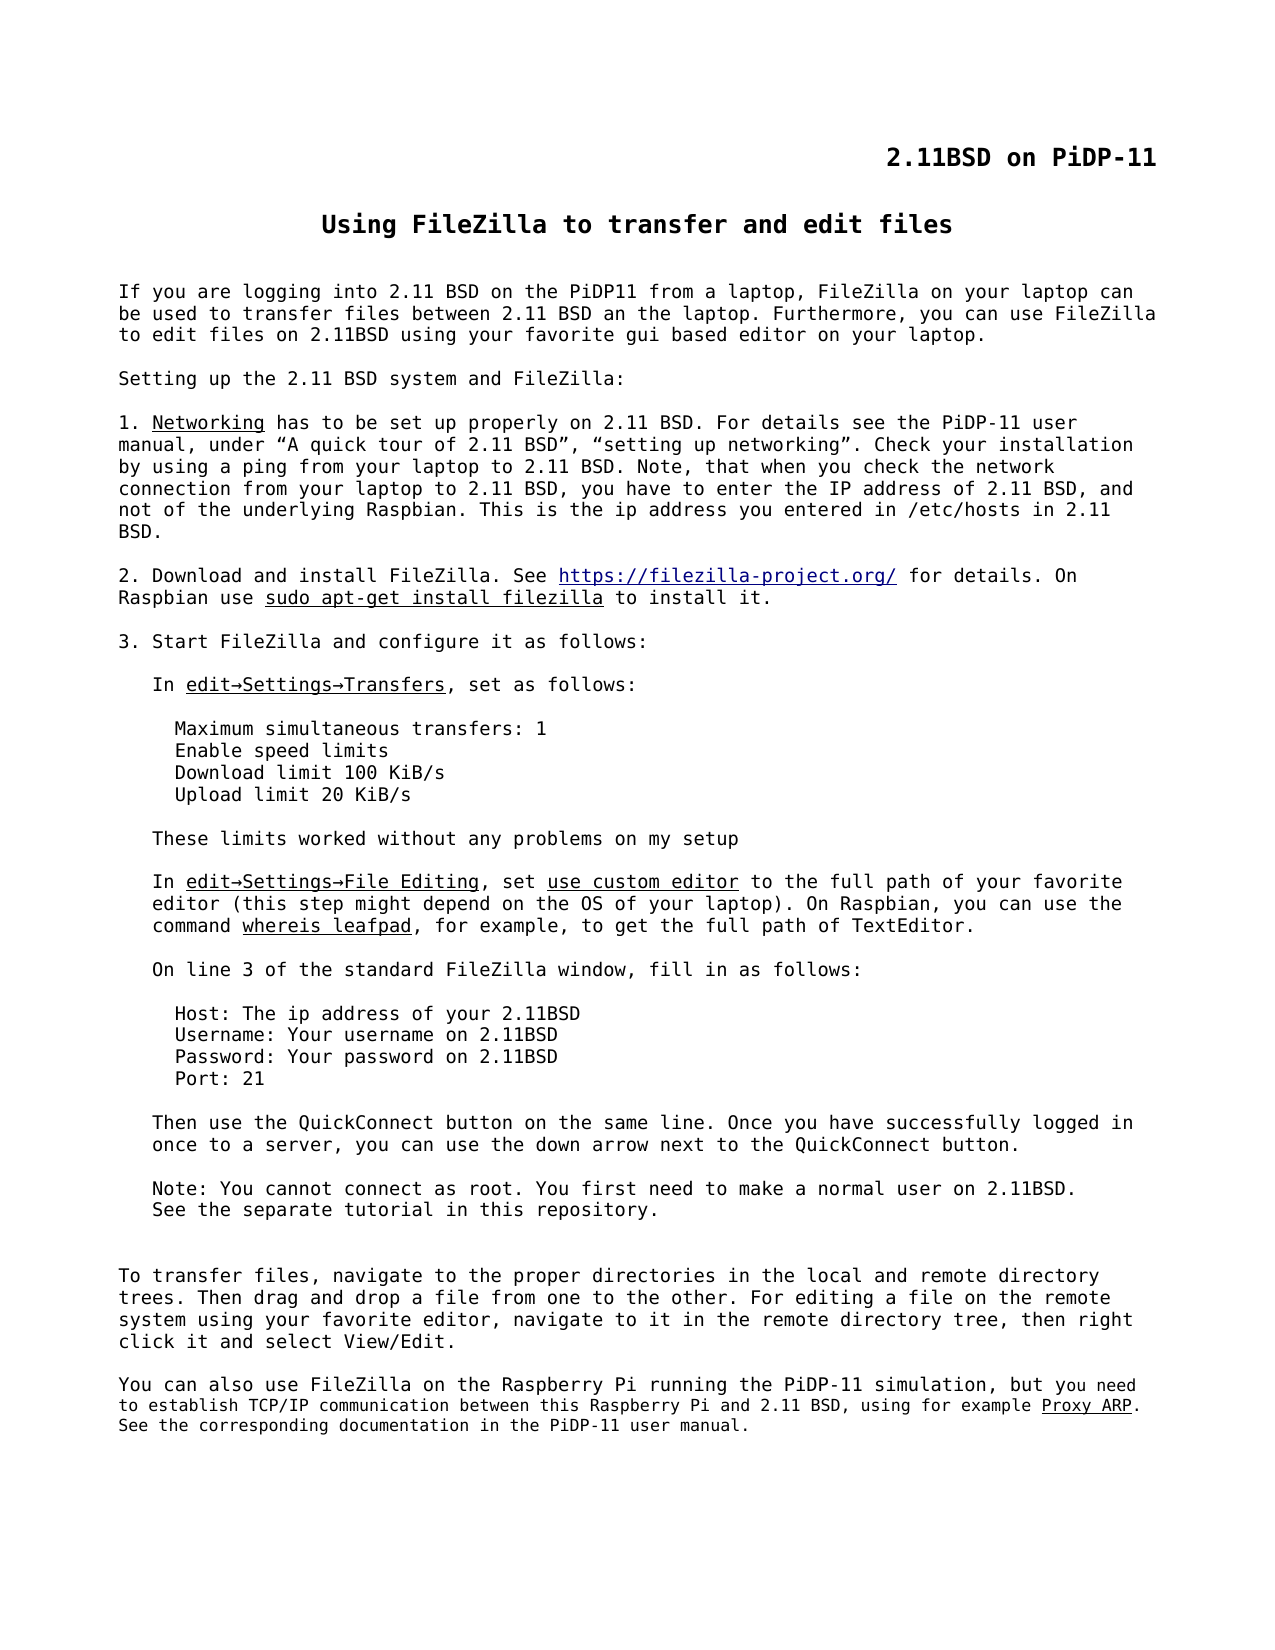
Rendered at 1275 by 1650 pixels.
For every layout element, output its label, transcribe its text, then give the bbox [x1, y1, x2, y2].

text Download limit 100 KiB/s [118, 762, 1157, 784]
text command whereis leafpad, for example, to get the full path of TextEditor. [118, 915, 1157, 937]
text 2. Download and install FileZilla. See https://filezilla-project.org/ for details. On Raspbian use sudo apt-get install filezilla to install it. [118, 565, 1157, 609]
text Note: You cannot connect as root. You first need to make a normal user on 2.11BSD. [118, 1177, 1157, 1199]
text You can also use FileZilla on the Raspberry Pi running the PiDP-11 simulation, but you need to establish TCP/IP communication between this Raspberry Pi and 2.11 BSD, using for example Proxy ARP. See the corresponding documentation in the PiDP-11 user manual. [118, 1374, 1157, 1435]
text Maximum simultaneous transfers: 1 [118, 718, 1157, 740]
text On line 3 of the standard FileZilla window, fill in as follows: [118, 959, 1157, 981]
text editor (this step might depend on the OS of your laptop). On Raspbian, you can use the [118, 893, 1157, 915]
title 2.11BSD on PiDP-11 [118, 143, 1157, 172]
text To transfer files, navigate to the proper directories in the local and remote directory trees. Then drag and drop a file from one to the other. For editing a file on the remote system using your favorite editor, navigate to it in the remote directory tree, then right click it and select View/Edit. [118, 1265, 1157, 1352]
text Then use the QuickConnect button on the same line. Once you have successfully logged in [118, 1112, 1157, 1134]
text Upload limit 20 KiB/s [118, 784, 1157, 806]
text Username: Your username on 2.11BSD [118, 1024, 1157, 1046]
text once to a server, you can use the down arrow next to the QuickConnect button. [118, 1134, 1157, 1156]
text In edit→Settings→File Editing, set use custom editor to the full path of your favorite [118, 871, 1157, 893]
text Port: 21 [118, 1068, 1157, 1090]
text Host: The ip address of your 2.11BSD [118, 1002, 1157, 1024]
text See the separate tutorial in this repository. [118, 1199, 1157, 1221]
text If you are logging into 2.11 BSD on the PiDP11 from a laptop, FileZilla on your laptop can be used to transfer files between 2.11 BSD an the laptop. Furthermore, you can use FileZilla to edit files on 2.11BSD using your favorite gui based editor on your laptop. [118, 281, 1157, 346]
text In edit→Settings→Transfers, set as follows: [118, 674, 1157, 696]
text 3. Start FileZilla and configure it as follows: [118, 631, 1157, 652]
text Setting up the 2.11 BSD system and FileZilla: [118, 368, 1157, 390]
text Enable speed limits [118, 740, 1157, 762]
text 1. Networking has to be set up properly on 2.11 BSD. For details see the PiDP-11 user manual, under “A quick tour of 2.11 BSD”, “setting up networking”. Check your installation by using a ping from your laptop to 2.11 BSD. Note, that when you check the network connection from your laptop to 2.11 BSD, you have to enter the IP address of 2.11 BSD, and not of the underlying Raspbian. This is the ip address you entered in /etc/hosts in 2.11 BSD. [118, 412, 1157, 543]
text These limits worked without any problems on my setup [118, 827, 1157, 849]
title Using FileZilla to transfer and edit files [118, 210, 1157, 239]
text Password: Your password on 2.11BSD [118, 1046, 1157, 1068]
